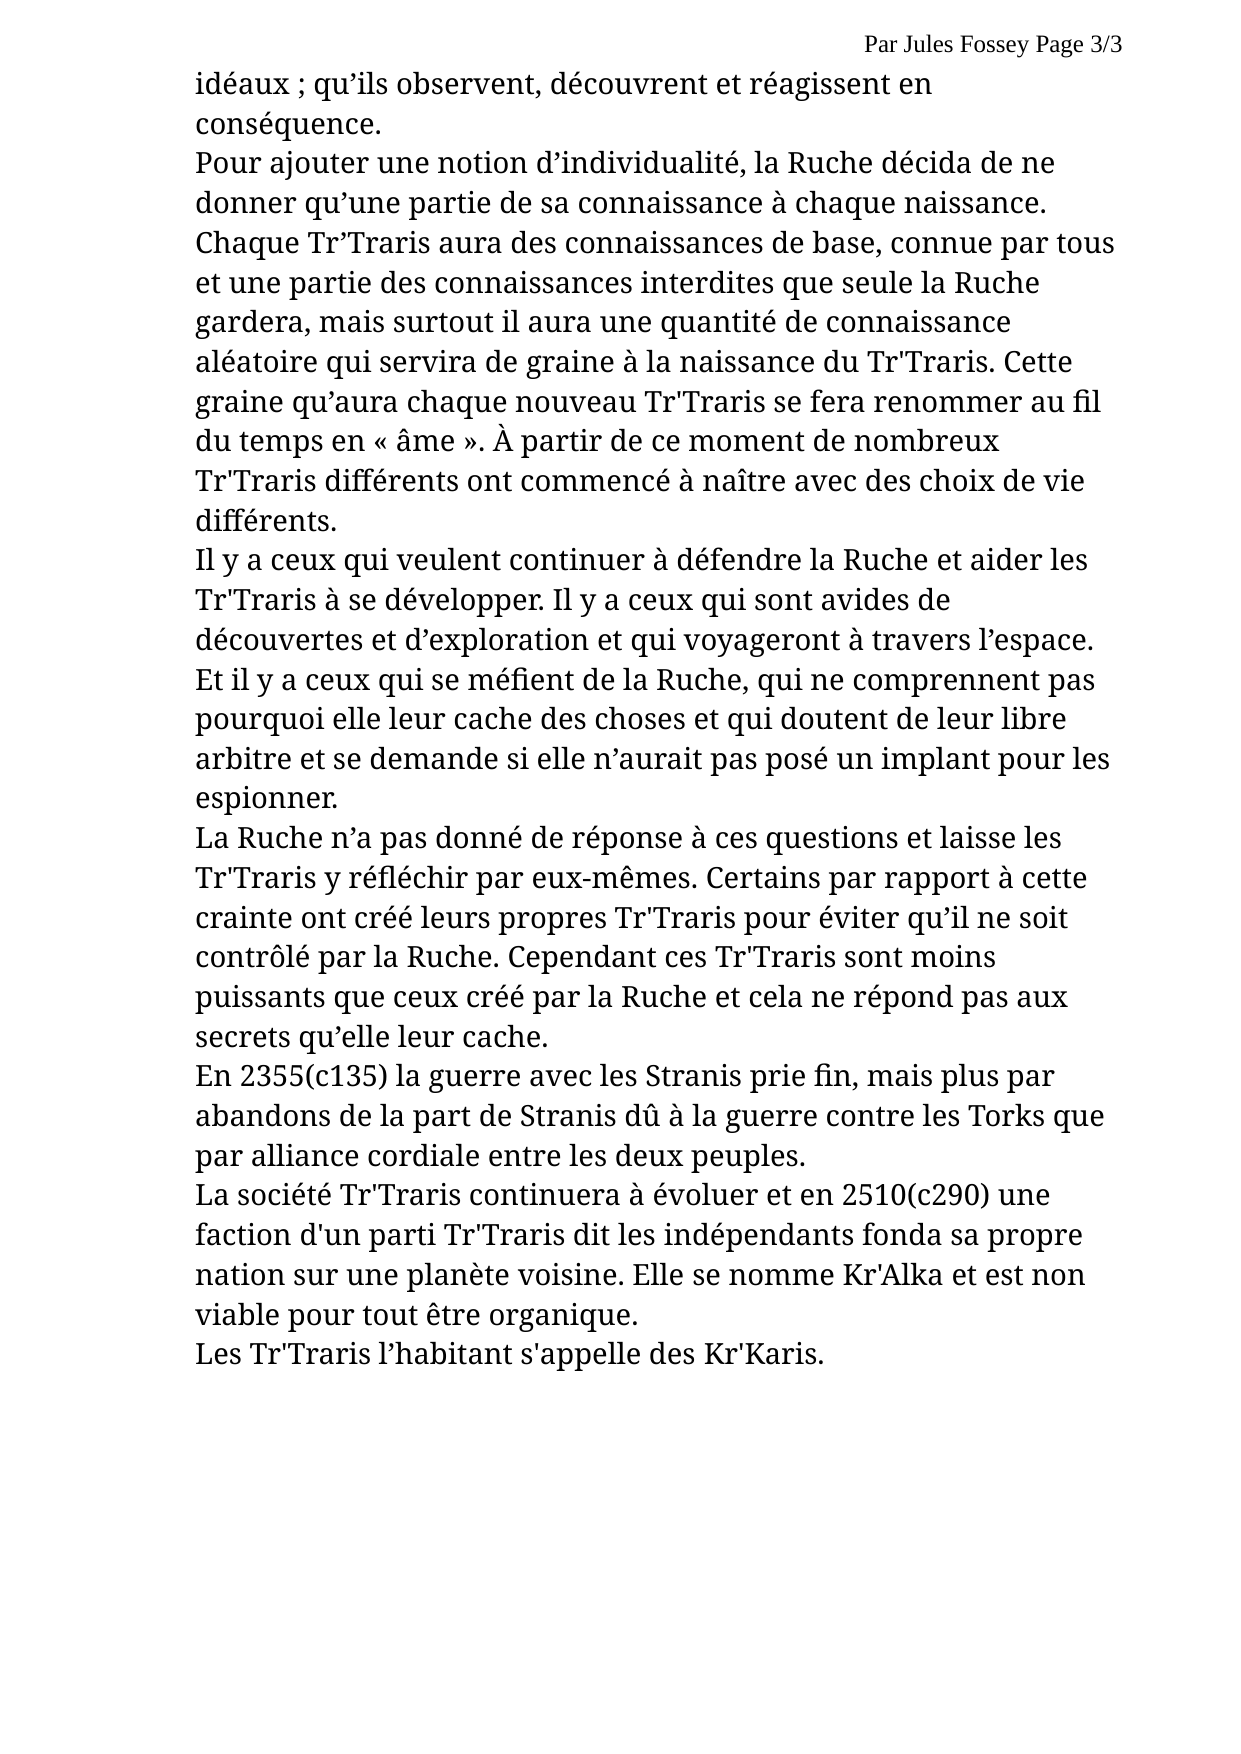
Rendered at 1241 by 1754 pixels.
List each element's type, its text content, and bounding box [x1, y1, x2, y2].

text Pour ajouter une notion d’individualité, la Ruche décida de ne donner qu’une partie de sa connaissance à chaque naissance. [195, 143, 1122, 222]
text Il y a ceux qui veulent continuer à défendre la Ruche et aider les Tr'Traris à se développer. Il y a ceux qui sont avides de découvertes et d’exploration et qui voyageront à travers l’espace. Et il y a ceux qui se méfient de la Ruche, qui ne comprennent pas pourquoi elle leur cache des choses et qui doutent de leur libre arbitre et se demande si elle n’aurait pas posé un implant pour les espionner. [195, 540, 1122, 817]
text En 2355(c135) la guerre avec les Stranis prie fin, mais plus par abandons de la part de Stranis dû à la guerre contre les Torks que par alliance cordiale entre les deux peuples. [195, 1056, 1122, 1175]
text Chaque Tr’Traris aura des connaissances de base, connue par tous et une partie des connaissances interdites que seule la Ruche gardera, mais surtout il aura une quantité de connaissance aléatoire qui servira de graine à la naissance du Tr'Traris. Cette graine qu’aura chaque nouveau Tr'Traris se fera renommer au fil du temps en « âme ». À partir de ce moment de nombreux Tr'Traris différents ont commencé à naître avec des choix de vie différents. [195, 222, 1122, 540]
text La Ruche n’a pas donné de réponse à ces questions et laisse les Tr'Traris y réfléchir par eux-mêmes. Certains par rapport à cette crainte ont créé leurs propres Tr'Traris pour éviter qu’il ne soit contrôlé par la Ruche. Cependant ces Tr'Traris sont moins puissants que ceux créé par la Ruche et cela ne répond pas aux secrets qu’elle leur cache. [195, 817, 1122, 1056]
text idéaux ; qu’ils observent, découvrent et réagissent en conséquence. [195, 63, 1122, 143]
text La société Tr'Traris continuera à évoluer et en 2510(c290) une faction d'un parti Tr'Traris dit les indépendants fonda sa propre nation sur une planète voisine. Elle se nomme Kr'Alka et est non viable pour tout être organique. Les Tr'Traris l’habitant s'appelle des Kr'Karis. [195, 1175, 1122, 1373]
